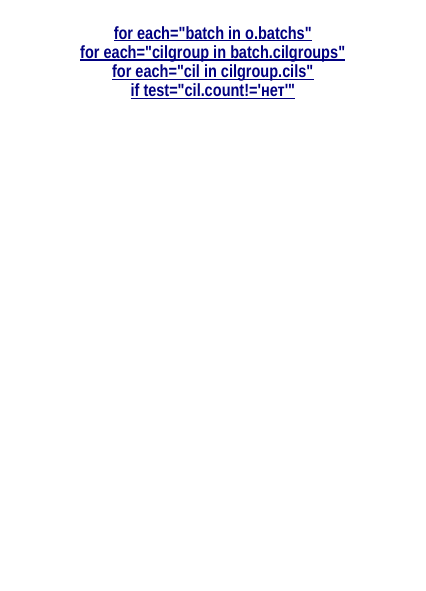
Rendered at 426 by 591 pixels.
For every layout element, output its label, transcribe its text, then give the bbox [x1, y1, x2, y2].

text for each="batch in o.batchs" [12, 24, 413, 43]
text for each="cilgroup in batch.cilgroups" [12, 43, 413, 62]
text for each="cil in cilgroup.cils" [12, 62, 413, 81]
text if test="cil.count!='нет'" [12, 81, 413, 101]
